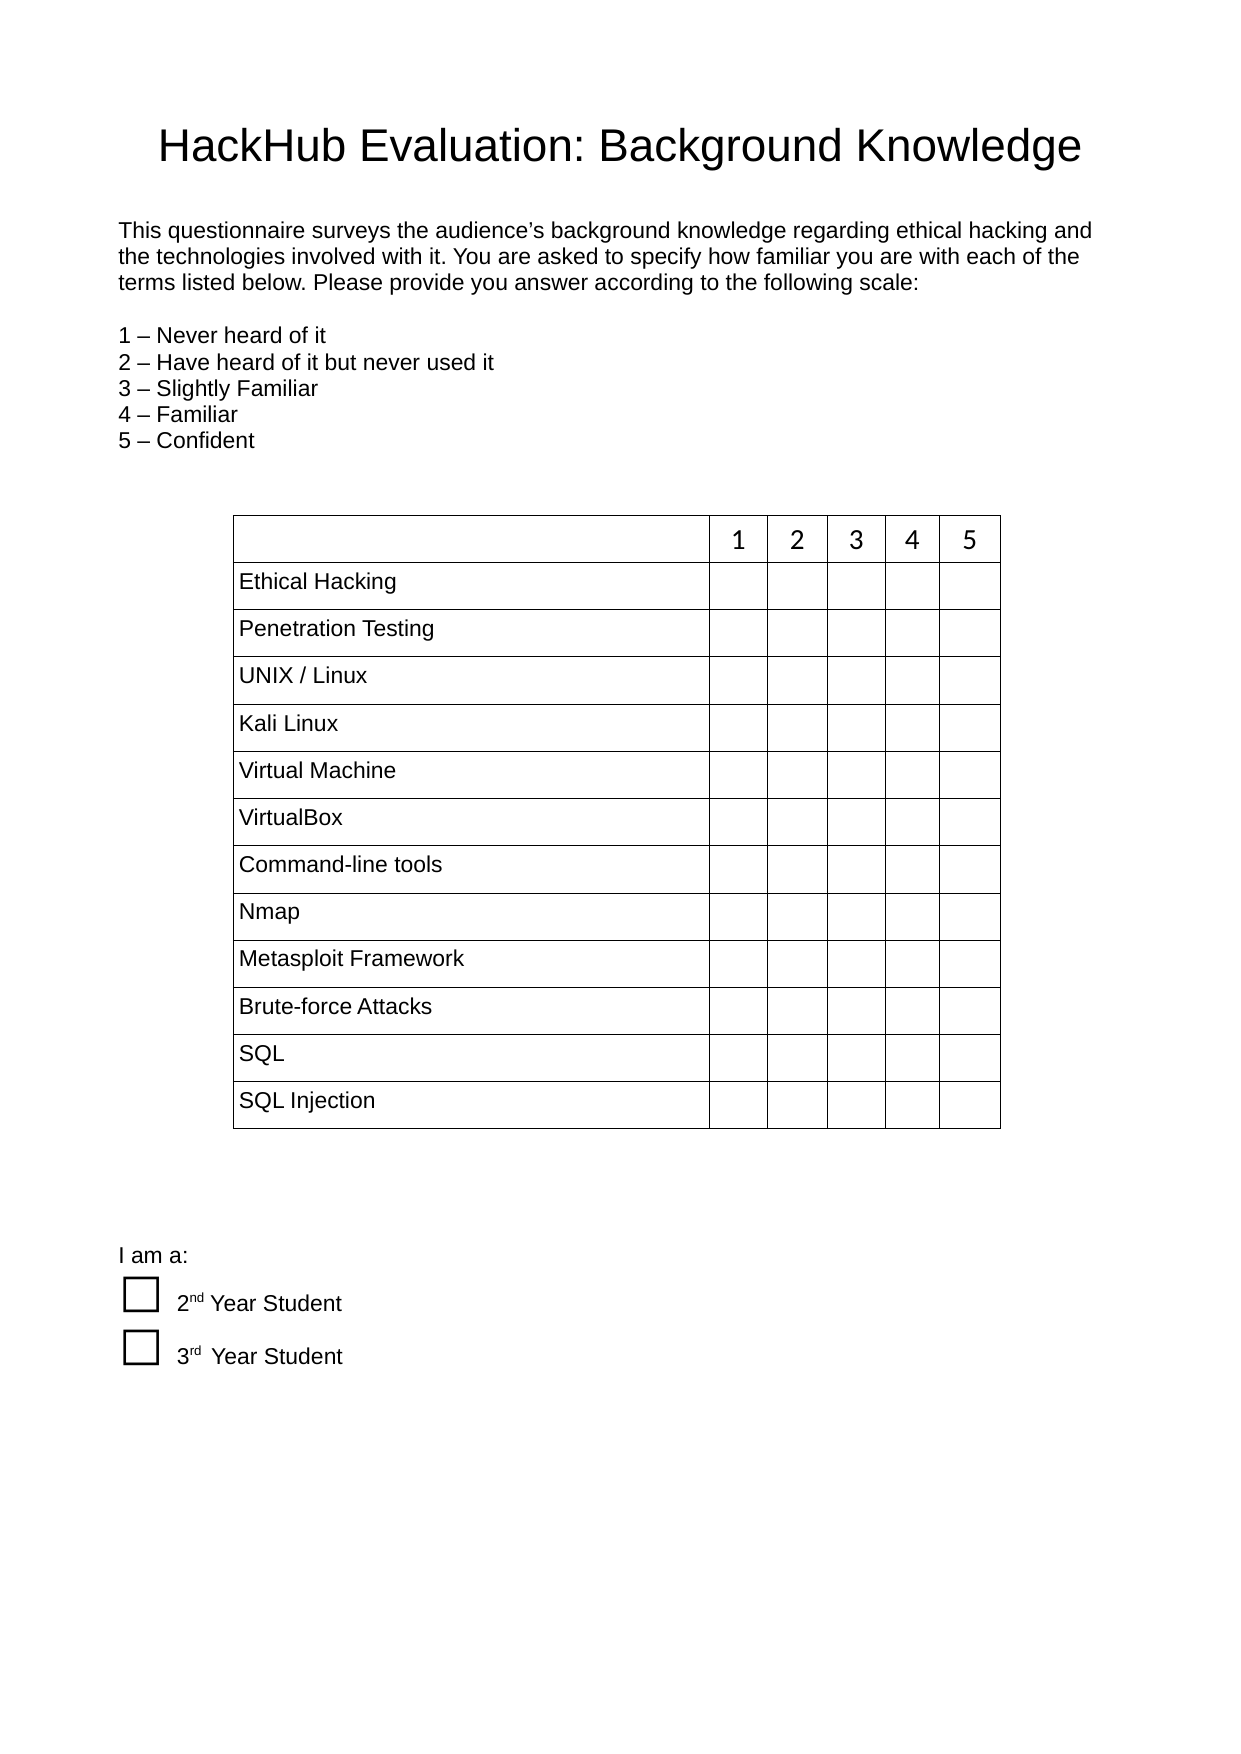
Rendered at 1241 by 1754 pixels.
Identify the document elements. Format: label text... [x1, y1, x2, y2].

table_cell [710, 894, 767, 939]
table_cell [940, 941, 1000, 987]
table_cell [886, 563, 939, 609]
text ⬜ 3rd Year Student [118, 1321, 1122, 1374]
table_header [234, 516, 709, 562]
table_cell [828, 752, 885, 798]
table_cell Virtual Machine [234, 752, 709, 798]
table_cell [886, 705, 939, 751]
table_header 3 [828, 516, 885, 562]
table_cell Metasploit Framework [234, 941, 709, 987]
table_cell [828, 988, 885, 1034]
table_cell [886, 941, 939, 987]
table_cell [768, 846, 827, 892]
table_cell SQL Injection [234, 1082, 709, 1128]
table_cell [710, 799, 767, 845]
table_cell [828, 657, 885, 704]
table_cell [940, 799, 1000, 845]
table_cell [768, 894, 827, 939]
table_cell [886, 894, 939, 939]
text HackHub Evaluation: Background Knowledge [118, 118, 1122, 171]
table_cell [940, 563, 1000, 609]
table_cell [828, 1035, 885, 1081]
text ⬜ 2nd Year Student [118, 1268, 1122, 1321]
table_cell [768, 563, 827, 609]
table_cell SQL [234, 1035, 709, 1081]
table_cell [886, 799, 939, 845]
table_cell [940, 752, 1000, 798]
table_cell [710, 988, 767, 1034]
table_cell [940, 1035, 1000, 1081]
table_cell [768, 1082, 827, 1128]
table_header 5 [940, 516, 1000, 562]
table_cell [886, 610, 939, 656]
table_cell [940, 894, 1000, 939]
table_cell [940, 1082, 1000, 1128]
table_cell UNIX / Linux [234, 657, 709, 704]
table_cell [710, 941, 767, 987]
table_cell [828, 941, 885, 987]
table_cell Ethical Hacking [234, 563, 709, 609]
table_cell [886, 1035, 939, 1081]
table_cell [886, 752, 939, 798]
table_cell [710, 1082, 767, 1128]
text I am a: [118, 1242, 1122, 1268]
table_header 4 [886, 516, 939, 562]
table_cell [768, 752, 827, 798]
table_cell [828, 846, 885, 892]
table_cell Command-line tools [234, 846, 709, 892]
table_cell [886, 657, 939, 704]
text This questionnaire surveys the audience’s background knowledge regarding ethical hacking and the technologies involved with it. You are asked to specify how familiar you are with each of the terms listed below. Please provide you answer according to the following scale: [118, 217, 1122, 296]
text 2 – Have heard of it but never used it [118, 348, 1122, 375]
table_header 1 [710, 516, 767, 562]
table_cell [940, 705, 1000, 751]
table_cell [768, 799, 827, 845]
text 3 – Slightly Familiar [118, 375, 1122, 401]
table_cell [710, 752, 767, 798]
table_cell [768, 610, 827, 656]
table_cell [940, 988, 1000, 1034]
table_cell [768, 941, 827, 987]
table_cell [710, 846, 767, 892]
table_cell [828, 610, 885, 656]
table_cell [940, 846, 1000, 892]
table_cell [828, 1082, 885, 1128]
table_cell [710, 705, 767, 751]
table_cell Kali Linux [234, 705, 709, 751]
table_cell [710, 657, 767, 704]
table_cell [940, 657, 1000, 704]
table_cell [828, 563, 885, 609]
table_cell [768, 705, 827, 751]
table_header 2 [768, 516, 827, 562]
table_cell [940, 610, 1000, 656]
table_cell [886, 988, 939, 1034]
table_cell [768, 988, 827, 1034]
table_cell VirtualBox [234, 799, 709, 845]
table_cell [828, 894, 885, 939]
table_cell [828, 705, 885, 751]
table_cell [710, 610, 767, 656]
table_cell [828, 799, 885, 845]
table_cell Penetration Testing [234, 610, 709, 656]
table_cell [886, 1082, 939, 1128]
table_cell [710, 1035, 767, 1081]
table_cell [710, 563, 767, 609]
table_cell Nmap [234, 894, 709, 939]
table_cell [886, 846, 939, 892]
text 5 – Confident [118, 427, 1122, 454]
text 4 – Familiar [118, 401, 1122, 427]
table_cell [768, 1035, 827, 1081]
table_cell Brute-force Attacks [234, 988, 709, 1034]
table_cell [768, 657, 827, 704]
text 1 – Never heard of it [118, 322, 1122, 348]
